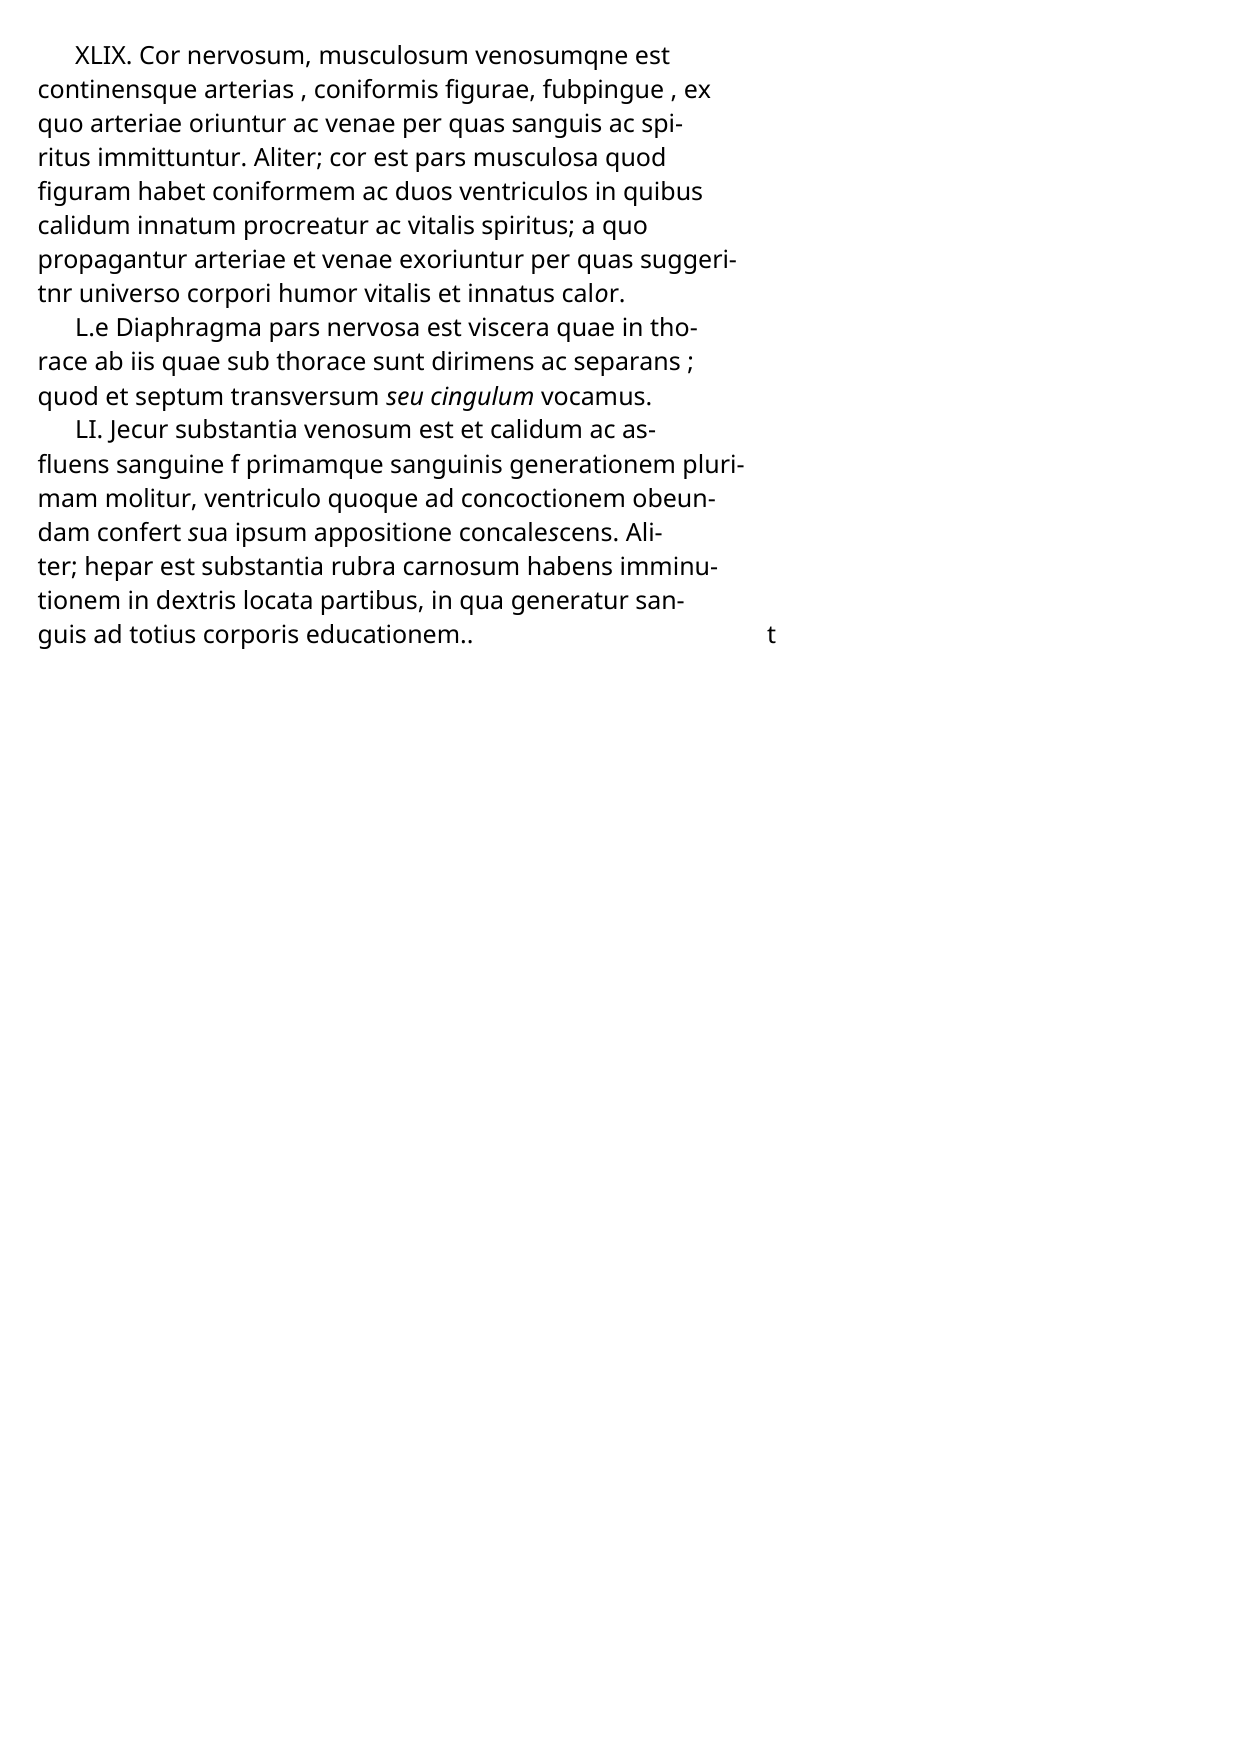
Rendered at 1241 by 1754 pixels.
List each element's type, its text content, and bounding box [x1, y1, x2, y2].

text XLIX. Cor nervosum, musculosum venosumqne est continensque arterias , coniformis figurae, fubpingue , ex quo arteriae oriuntur ac venae per quas sanguis ac spi- ritus immittuntur. Aliter; cor est pars musculosa quod figuram habet coniformem ac duos ventriculos in quibus calidum innatum procreatur ac vitalis spiritus; a quo propagantur arteriae et venae exoriuntur per quas suggeri- tnr universo corpori humor vitalis et innatus calor. [37, 37, 1203, 310]
text LI. Jecur substantia venosum est et calidum ac as- fluens sanguine f primamque sanguinis generationem pluri- mam molitur, ventriculo quoque ad concoctionem obeun- dam confert sua ipsum appositione concalescens. Ali- ter; hepar est substantia rubra carnosum habens imminu- tionem in dextris locata partibus, in qua generatur san- guis ad totius corporis educationem.. t [37, 412, 1203, 651]
text L.e Diaphragma pars nervosa est viscera quae in tho- race ab iis quae sub thorace sunt dirimens ac separans ; quod et septum transversum seu cingulum vocamus. [37, 310, 1203, 412]
